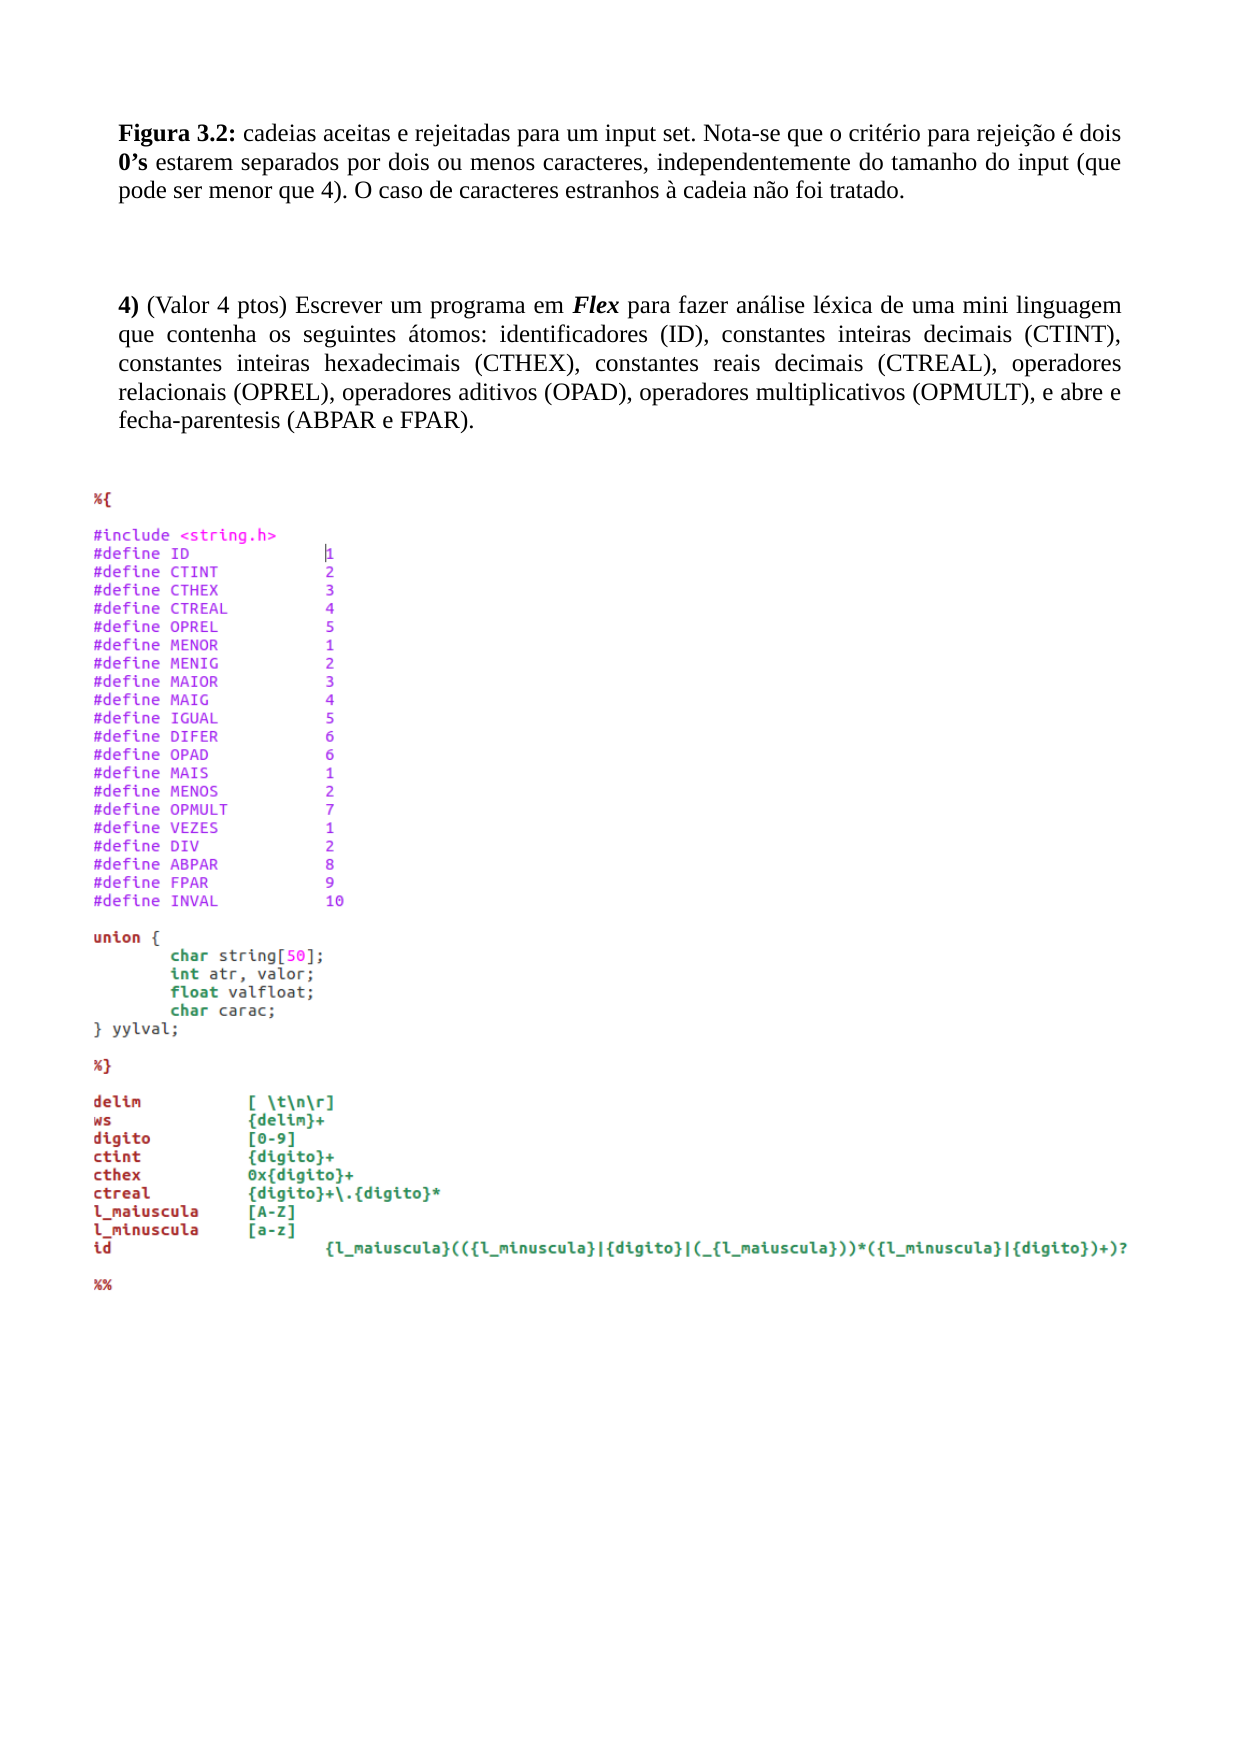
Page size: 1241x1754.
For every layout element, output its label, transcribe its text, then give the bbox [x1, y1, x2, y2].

picture [94, 491, 1146, 1298]
text Figura 3.2: cadeias aceitas e rejeitadas para um input set. Nota-se que o critério para rejeição é dois 0’s estarem separados por dois ou menos caracteres, independentemente do tamanho do input (que pode ser menor que 4). O caso de caracteres estranhos à cadeia não foi tratado. [118, 118, 1122, 204]
text 4) (Valor 4 ptos) Escrever um programa em Flex para fazer análise léxica de uma mini linguagem que contenha os seguintes átomos: identificadores (ID), constantes inteiras decimais (CTINT), constantes inteiras hexadecimais (CTHEX), constantes reais decimais (CTREAL), operadores relacionais (OPREL), operadores aditivos (OPAD), operadores multiplicativos (OPMULT), e abre e fecha-parentesis (ABPAR e FPAR). [118, 291, 1122, 434]
